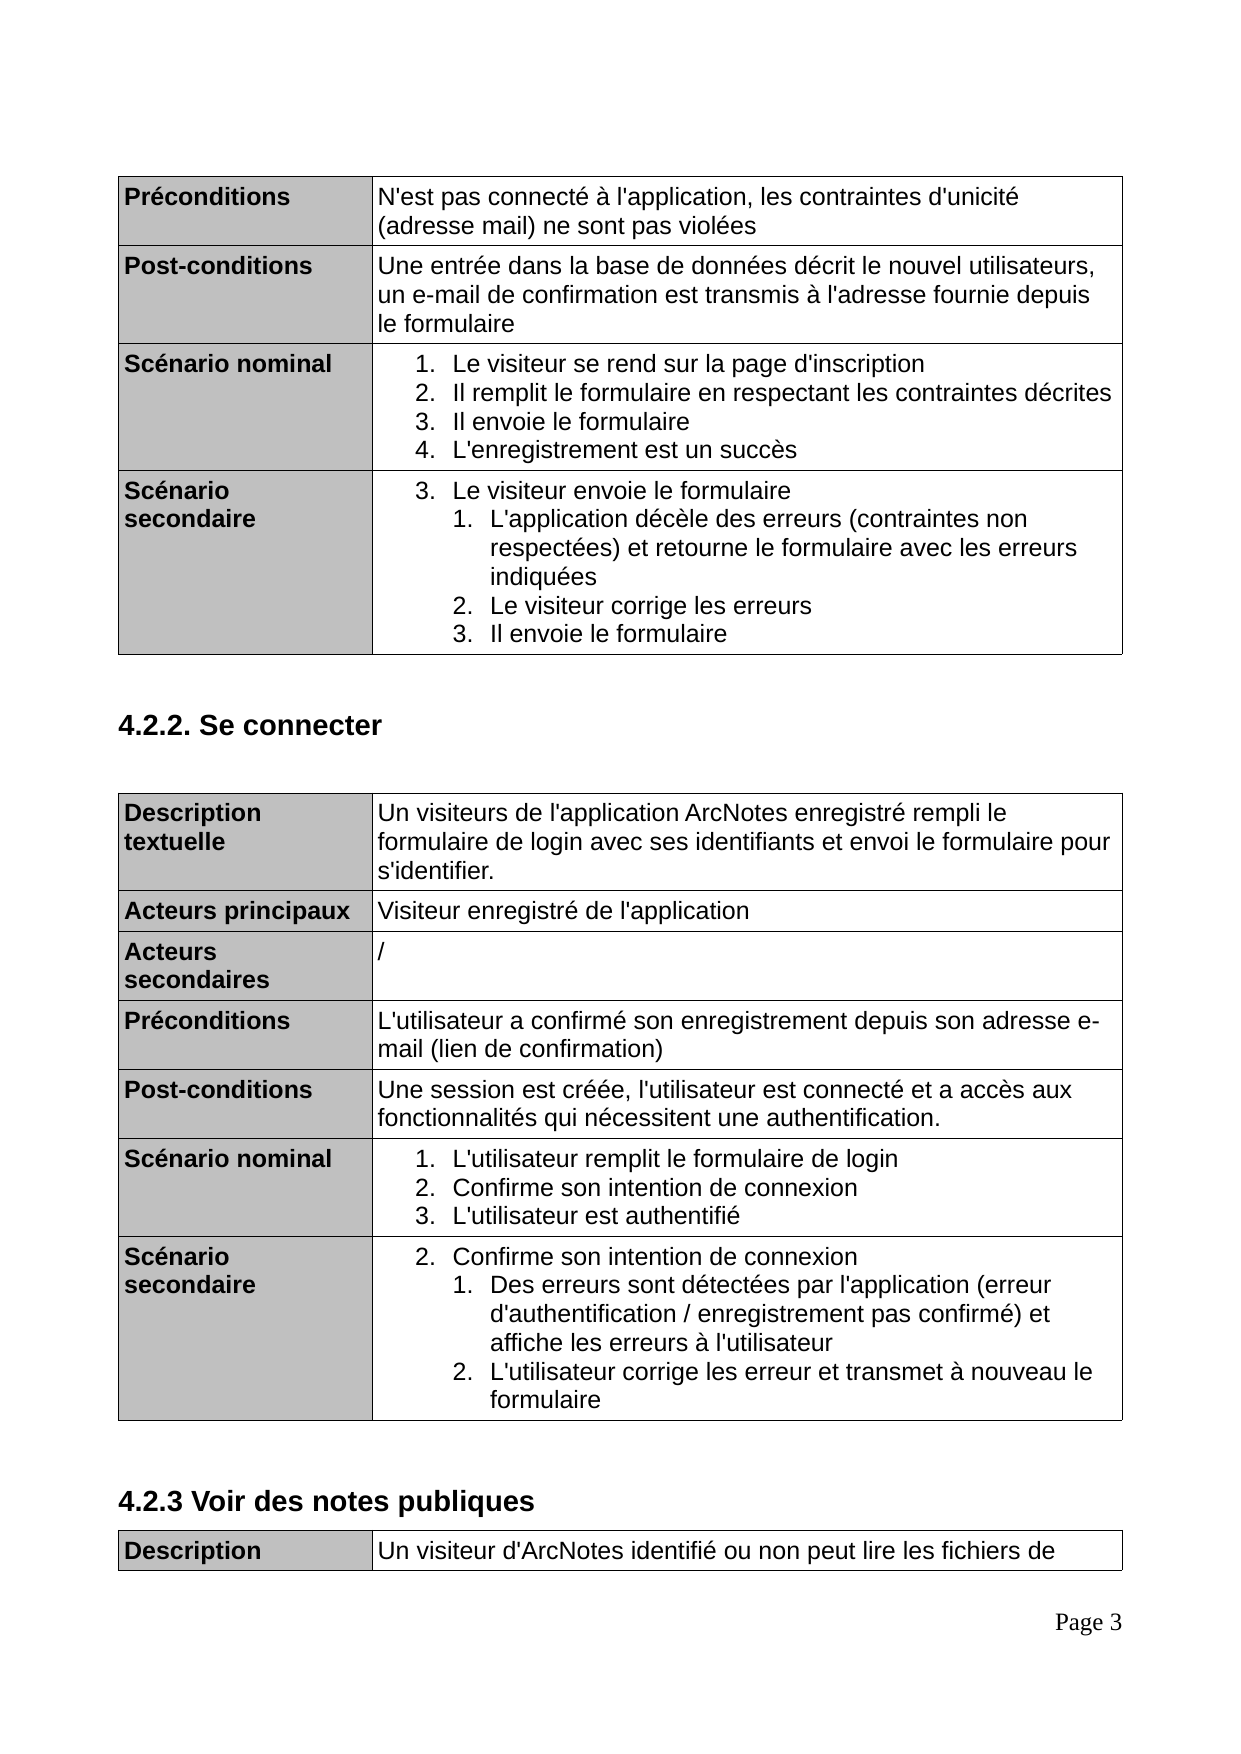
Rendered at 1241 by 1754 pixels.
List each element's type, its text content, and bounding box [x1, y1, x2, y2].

table_header Description textuelle [119, 794, 372, 890]
table_cell Acteurs principaux [119, 891, 372, 931]
table_cell Le visiteur envoie le formulaire L'application décèle des erreurs (contraintes non respectées) et retourne le formulaire avec les erreurs indiquées Le visiteur corrige les erreurs Il envoie le formulaire [373, 471, 1122, 654]
table_cell Scénario secondaire [119, 1237, 372, 1420]
table_header Un visiteurs de l'application ArcNotes enregistré rempli le formulaire de login avec ses identifiants et envoi le formulaire pour s'identifier. [373, 794, 1122, 890]
table_cell Post-conditions [119, 246, 372, 343]
table_cell Post-conditions [119, 1070, 372, 1138]
table_cell Scénario secondaire [119, 471, 372, 654]
table_cell Scénario nominal [119, 344, 372, 470]
table_cell N'est pas connecté à l'application, les contraintes d'unicité (adresse mail) ne sont pas violées [373, 177, 1122, 245]
table_header Description [119, 1531, 372, 1570]
table_cell L'utilisateur remplit le formulaire de login Confirme son intention de connexion L'utilisateur est authentifié [373, 1139, 1122, 1236]
table_cell Une entrée dans la base de données décrit le nouvel utilisateurs, un e-mail de confirmation est transmis à l'adresse fournie depuis le formulaire [373, 246, 1122, 343]
table_cell Confirme son intention de connexion Des erreurs sont détectées par l'application (erreur d'authentification / enregistrement pas confirmé) et affiche les erreurs à l'utilisateur L'utilisateur corrige les erreur et transmet à nouveau le formulaire [373, 1237, 1122, 1420]
table_cell Préconditions [119, 1001, 372, 1069]
table_cell Visiteur enregistré de l'application [373, 891, 1122, 931]
table_cell Le visiteur se rend sur la page d'inscription Il remplit le formulaire en respectant les contraintes décrites Il envoie le formulaire L'enregistrement est un succès [373, 344, 1122, 470]
table_header Un visiteur d'ArcNotes identifié ou non peut lire les fichiers de [373, 1531, 1122, 1570]
table_cell / [373, 932, 1122, 1000]
table_cell Scénario nominal [119, 1139, 372, 1236]
table_cell Préconditions [119, 177, 372, 245]
table_cell L'utilisateur a confirmé son enregistrement depuis son adresse e-mail (lien de confirmation) [373, 1001, 1122, 1069]
table_cell Acteurs secondaires [119, 932, 372, 1000]
subtitle 4.2.3 Voir des notes publiques [118, 1484, 1122, 1517]
table_cell Une session est créée, l'utilisateur est connecté et a accès aux fonctionnalités qui nécessitent une authentification. [373, 1070, 1122, 1138]
subtitle 4.2.2. Se connecter [118, 708, 1122, 741]
